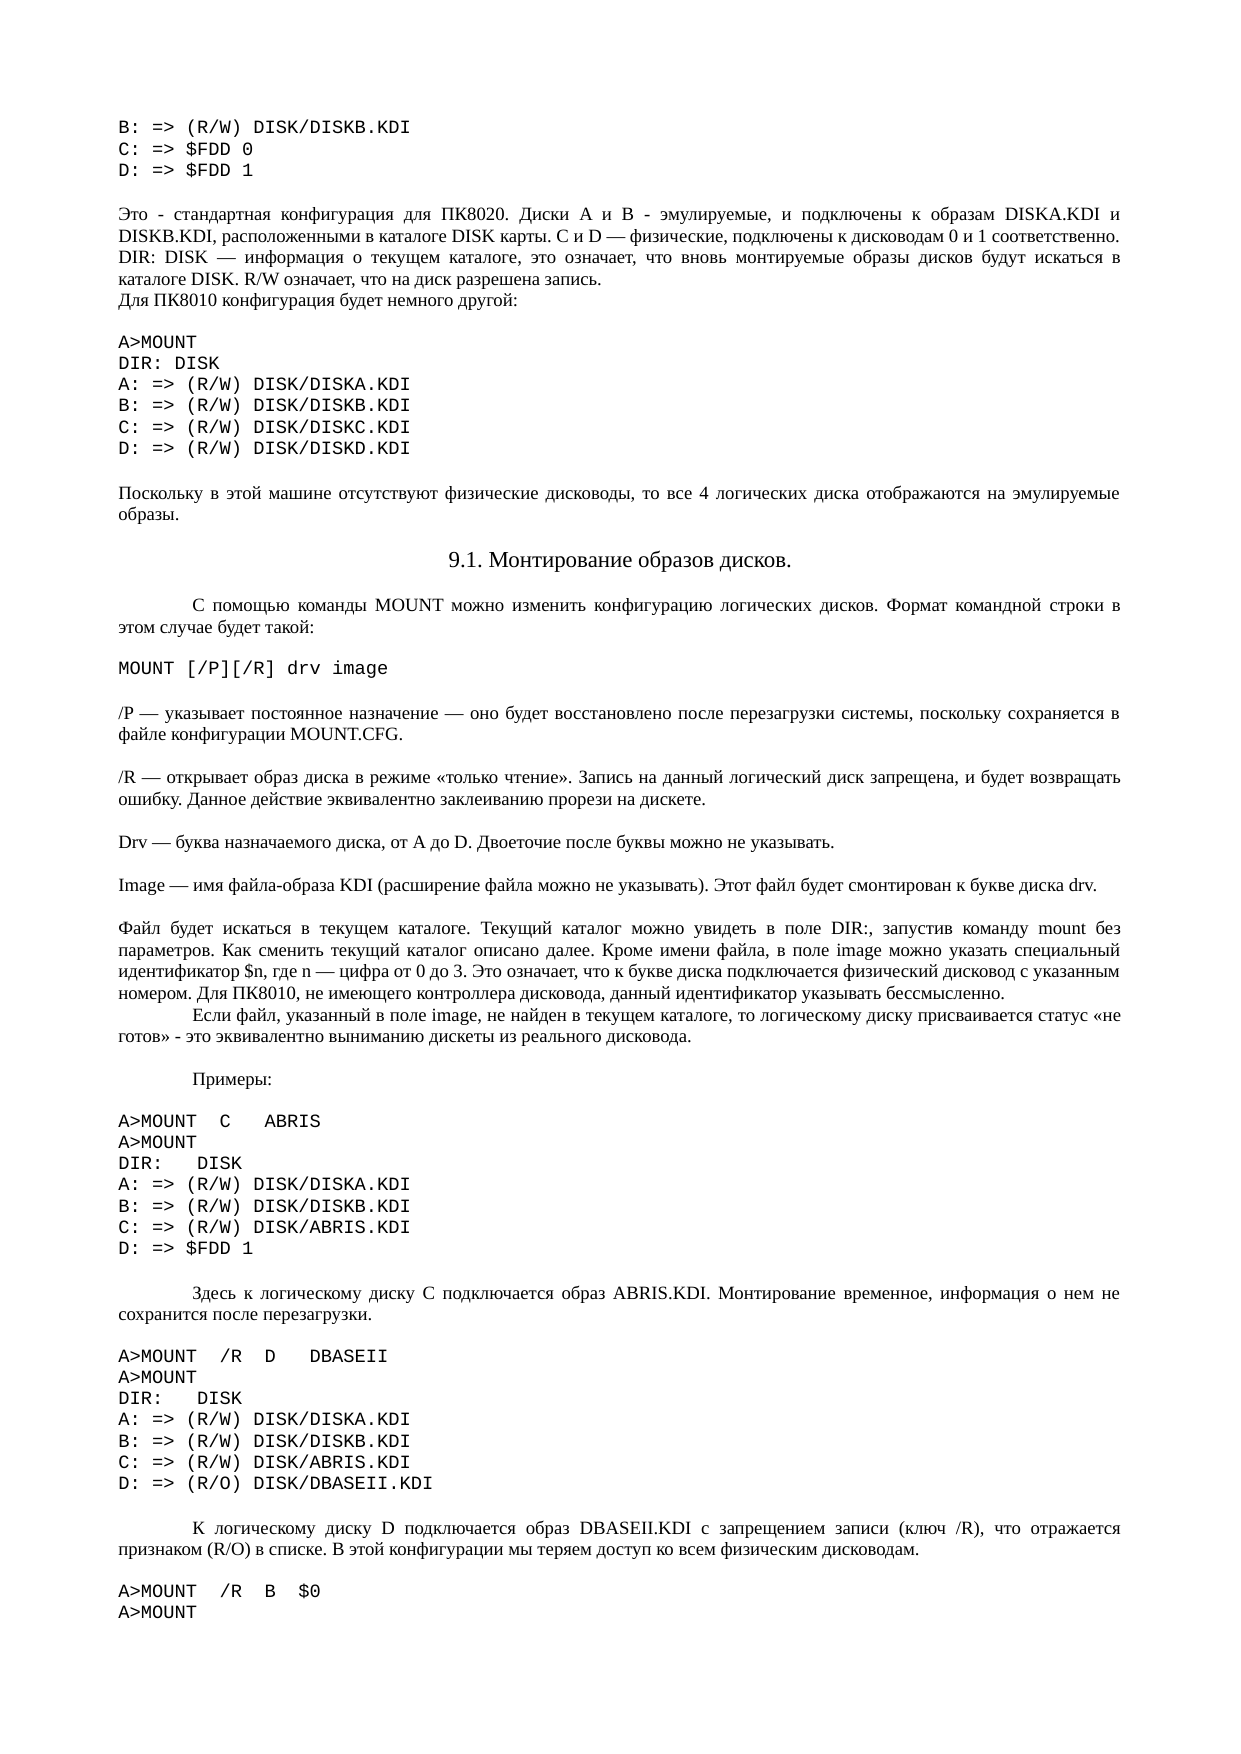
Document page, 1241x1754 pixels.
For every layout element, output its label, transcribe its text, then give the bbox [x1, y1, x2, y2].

text DIR: DISK [118, 1154, 1122, 1175]
text D: => (R/O) DISK/DBASEII.KDI [118, 1474, 1122, 1495]
text Image — имя файла-образа KDI (расширение файла можно не указывать). Этот файл будет смонтирован к букве диска drv. [118, 874, 1122, 896]
text B: => (R/W) DISK/DISKB.KDI [118, 1196, 1122, 1218]
text A: => (R/W) DISK/DISKA.KDI [118, 375, 1122, 396]
text С помощью команды MOUNT можно изменить конфигурацию логических дисков. Формат командной строки в этом случае будет такой: [118, 594, 1122, 637]
text Это - стандартная конфигурация для ПК8020. Диски A и B - эмулируемые, и подключены к образам DISKA.KDI и DISKB.KDI, расположенными в каталоге DISK карты. C и D — физические, подключены к дисководам 0 и 1 соответственно. DIR: DISK — информация о текущем каталоге, это означает, что вновь монтируемые образы дисков будут искаться в каталоге DISK. R/W означает, что на диск разрешена запись. [118, 203, 1122, 289]
text A>MOUNT [118, 1368, 1122, 1389]
text A>MOUNT [118, 1133, 1122, 1154]
text A>MOUNT [118, 1603, 1122, 1624]
text /P — указывает постоянное назначение — оно будет восстановлено после перезагрузки системы, поскольку сохраняется в файле конфигурации MOUNT.CFG. [118, 702, 1122, 745]
text Поскольку в этой машине отсутствуют физические дисководы, то все 4 логических диска отображаются на эмулируемые образы. [118, 482, 1122, 525]
text Если файл, указанный в поле image, не найден в текущем каталоге, то логическому диску присваивается статус «не готов» - это эквивалентно выниманию дискеты из реального дисковода. [118, 1003, 1122, 1047]
text C: => (R/W) DISK/ABRIS.KDI [118, 1218, 1122, 1239]
text B: => (R/W) DISK/DISKB.KDI [118, 396, 1122, 417]
text /R — открывает образ диска в режиме «только чтение». Запись на данный логический диск запрещена, и будет возвращать ошибку. Данное действие эквивалентно заклеиванию прорези на дискете. [118, 766, 1122, 809]
text D: => $FDD 1 [118, 1239, 1122, 1260]
text Для ПК8010 конфигурация будет немного другой: [118, 289, 1122, 311]
text Примеры: [118, 1068, 1122, 1090]
text A: => (R/W) DISK/DISKA.KDI [118, 1410, 1122, 1431]
text A: => (R/W) DISK/DISKA.KDI [118, 1175, 1122, 1196]
text Файл будет искаться в текущем каталоге. Текущий каталог можно увидеть в поле DIR:, запустив команду mount без параметров. Как сменить текущий каталог описано далее. Кроме имени файла, в поле image можно указать специальный идентификатор $n, где n — цифра от 0 до 3. Это означает, что к букве диска подключается физический дисковод с указанным номером. Для ПК8010, не имеющего контроллера дисковода, данный идентификатор указывать бессмысленно. [118, 917, 1122, 1003]
text A>MOUNT /R B $0 [118, 1581, 1122, 1603]
text A>MOUNT [118, 332, 1122, 354]
text Здесь к логическому диску С подключается образ ABRIS.KDI. Монтирование временное, информация о нем не сохранится после перезагрузки. [118, 1282, 1122, 1325]
text A>MOUNT /R D DBASEII [118, 1346, 1122, 1368]
text A>MOUNT C ABRIS [118, 1111, 1122, 1133]
text К логическому диску D подключается образ DBASEII.KDI с запрещением записи (ключ /R), что отражается признаком (R/O) в списке. В этой конфигурации мы теряем доступ ко всем физическим дисководам. [118, 1517, 1122, 1560]
text C: => (R/W) DISK/ABRIS.KDI [118, 1453, 1122, 1474]
text C: => $FDD 0 [118, 139, 1122, 161]
text 9.1. Монтирование образов дисков. [118, 546, 1122, 573]
text C: => (R/W) DISK/DISKC.KDI [118, 417, 1122, 439]
text B: => (R/W) DISK/DISKB.KDI [118, 118, 1122, 139]
text D: => $FDD 1 [118, 161, 1122, 182]
text B: => (R/W) DISK/DISKB.KDI [118, 1431, 1122, 1453]
text D: => (R/W) DISK/DISKD.KDI [118, 439, 1122, 460]
text DIR: DISK [118, 1389, 1122, 1410]
text Drv — буква назначаемого диска, от А до D. Двоеточие после буквы можно не указывать. [118, 831, 1122, 853]
text DIR: DISK [118, 354, 1122, 375]
text MOUNT [/P][/R] drv image [118, 659, 1122, 680]
